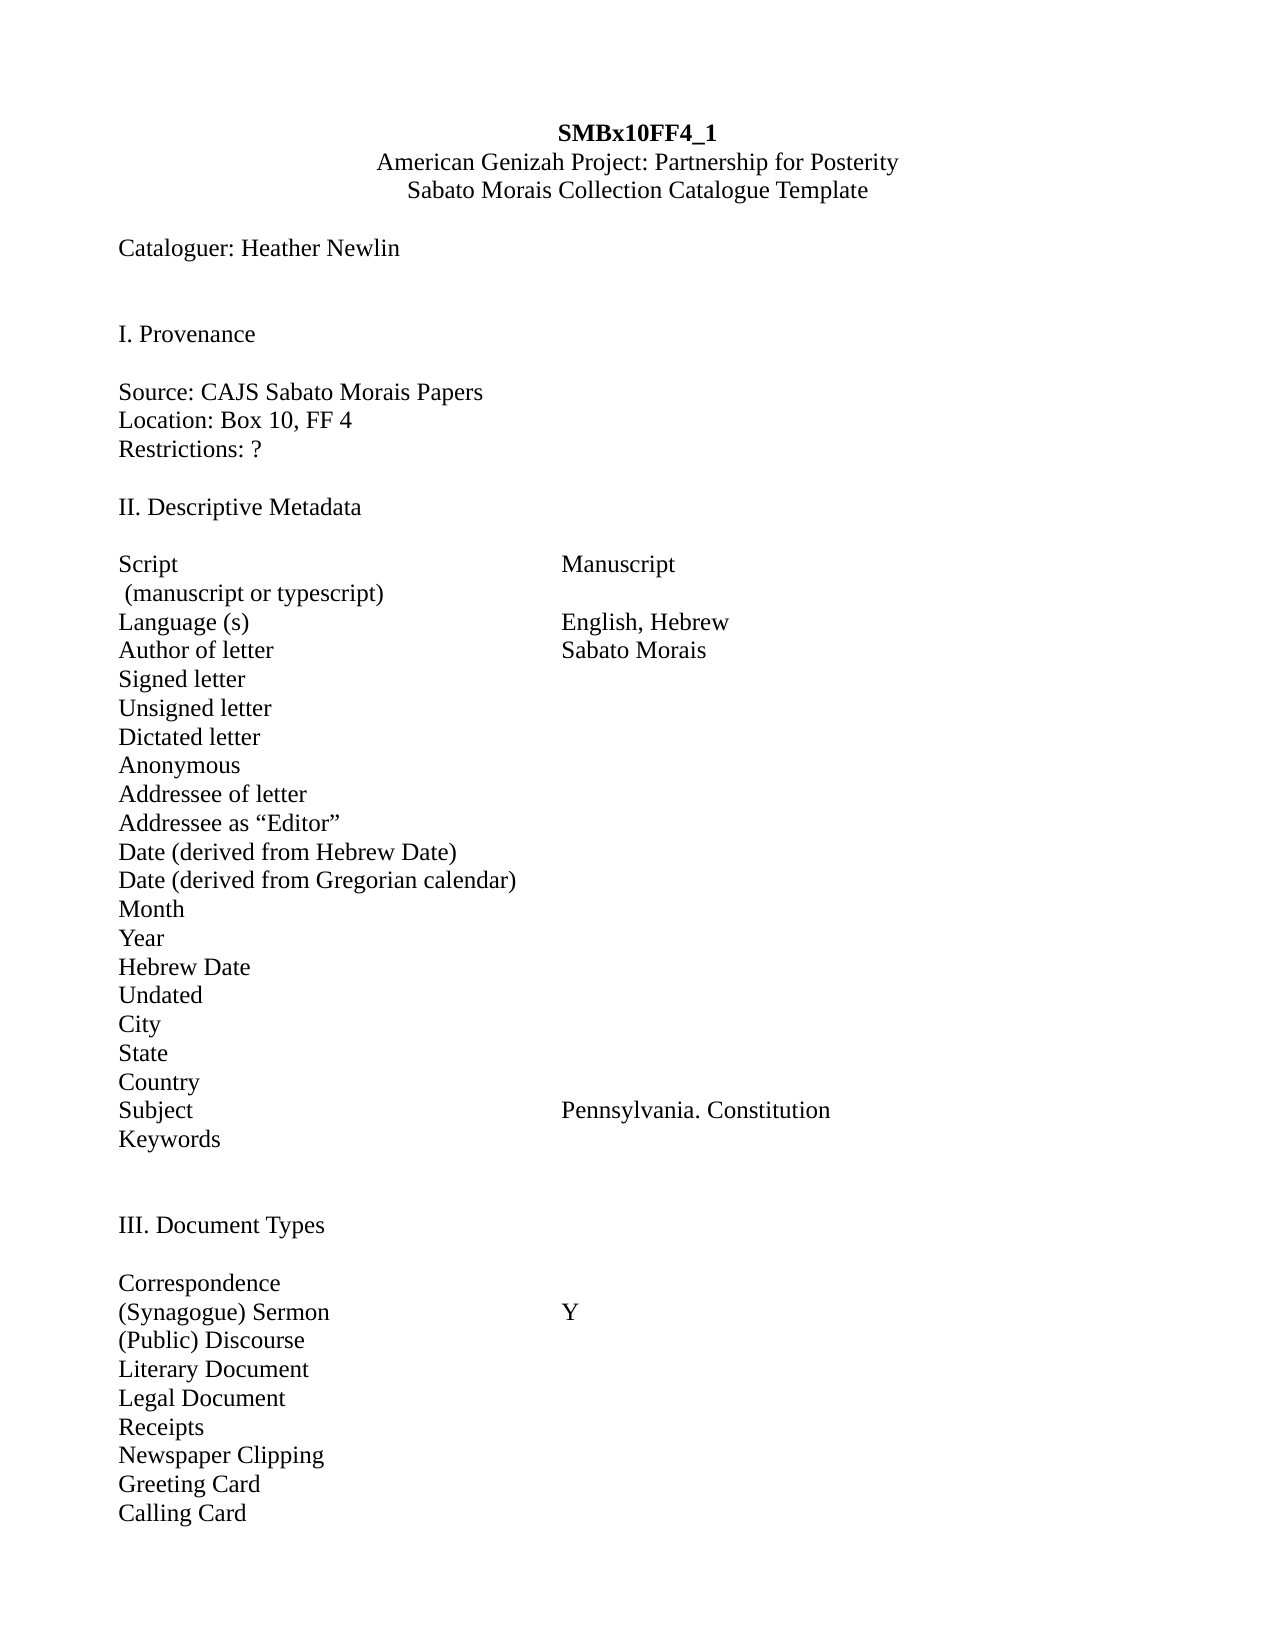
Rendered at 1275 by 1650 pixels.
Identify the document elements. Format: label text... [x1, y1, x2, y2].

text Date (derived from Gregorian calendar) [118, 866, 1157, 894]
text Author of letter Sabato Morais [118, 636, 1157, 664]
text Cataloguer: Heather Newlin [118, 233, 1157, 262]
text (manuscript or typescript) [118, 578, 1157, 607]
text (Synagogue) Sermon Y [118, 1297, 1157, 1326]
text Undated [118, 981, 1157, 1009]
text Source: CAJS Sabato Morais Papers [118, 377, 1157, 406]
text Year [118, 923, 1157, 952]
text Addressee of letter [118, 779, 1157, 808]
text III. Document Types [118, 1211, 1157, 1239]
text Calling Card [118, 1498, 1157, 1527]
text Greeting Card [118, 1469, 1157, 1498]
text Receipts [118, 1412, 1157, 1441]
text Keywords [118, 1124, 1157, 1153]
text Script Manuscript [118, 549, 1157, 578]
text Sabato Morais Collection Catalogue Template [118, 176, 1157, 204]
text Location: Box 10, FF 4 [118, 406, 1157, 434]
text Date (derived from Hebrew Date) [118, 837, 1157, 866]
text Unsigned letter [118, 693, 1157, 722]
text Restrictions: ? [118, 434, 1157, 463]
text American Genizah Project: Partnership for Posterity [118, 147, 1157, 176]
text Anonymous [118, 751, 1157, 779]
text Literary Document [118, 1354, 1157, 1383]
text Correspondence [118, 1268, 1157, 1297]
text Newspaper Clipping [118, 1441, 1157, 1469]
text Signed letter [118, 664, 1157, 693]
text State [118, 1038, 1157, 1067]
text Subject Pennsylvania. Constitution [118, 1096, 1157, 1124]
text (Public) Discourse [118, 1326, 1157, 1354]
text I. Provenance [118, 319, 1157, 348]
text Hebrew Date [118, 952, 1157, 981]
text II. Descriptive Metadata [118, 492, 1157, 521]
text Language (s) English, Hebrew [118, 607, 1157, 636]
text Country [118, 1067, 1157, 1096]
text Dictated letter [118, 722, 1157, 751]
text Legal Document [118, 1383, 1157, 1412]
text Addressee as “Editor” [118, 808, 1157, 837]
text Month [118, 894, 1157, 923]
text City [118, 1009, 1157, 1038]
text SMBx10FF4_1 [118, 118, 1157, 147]
